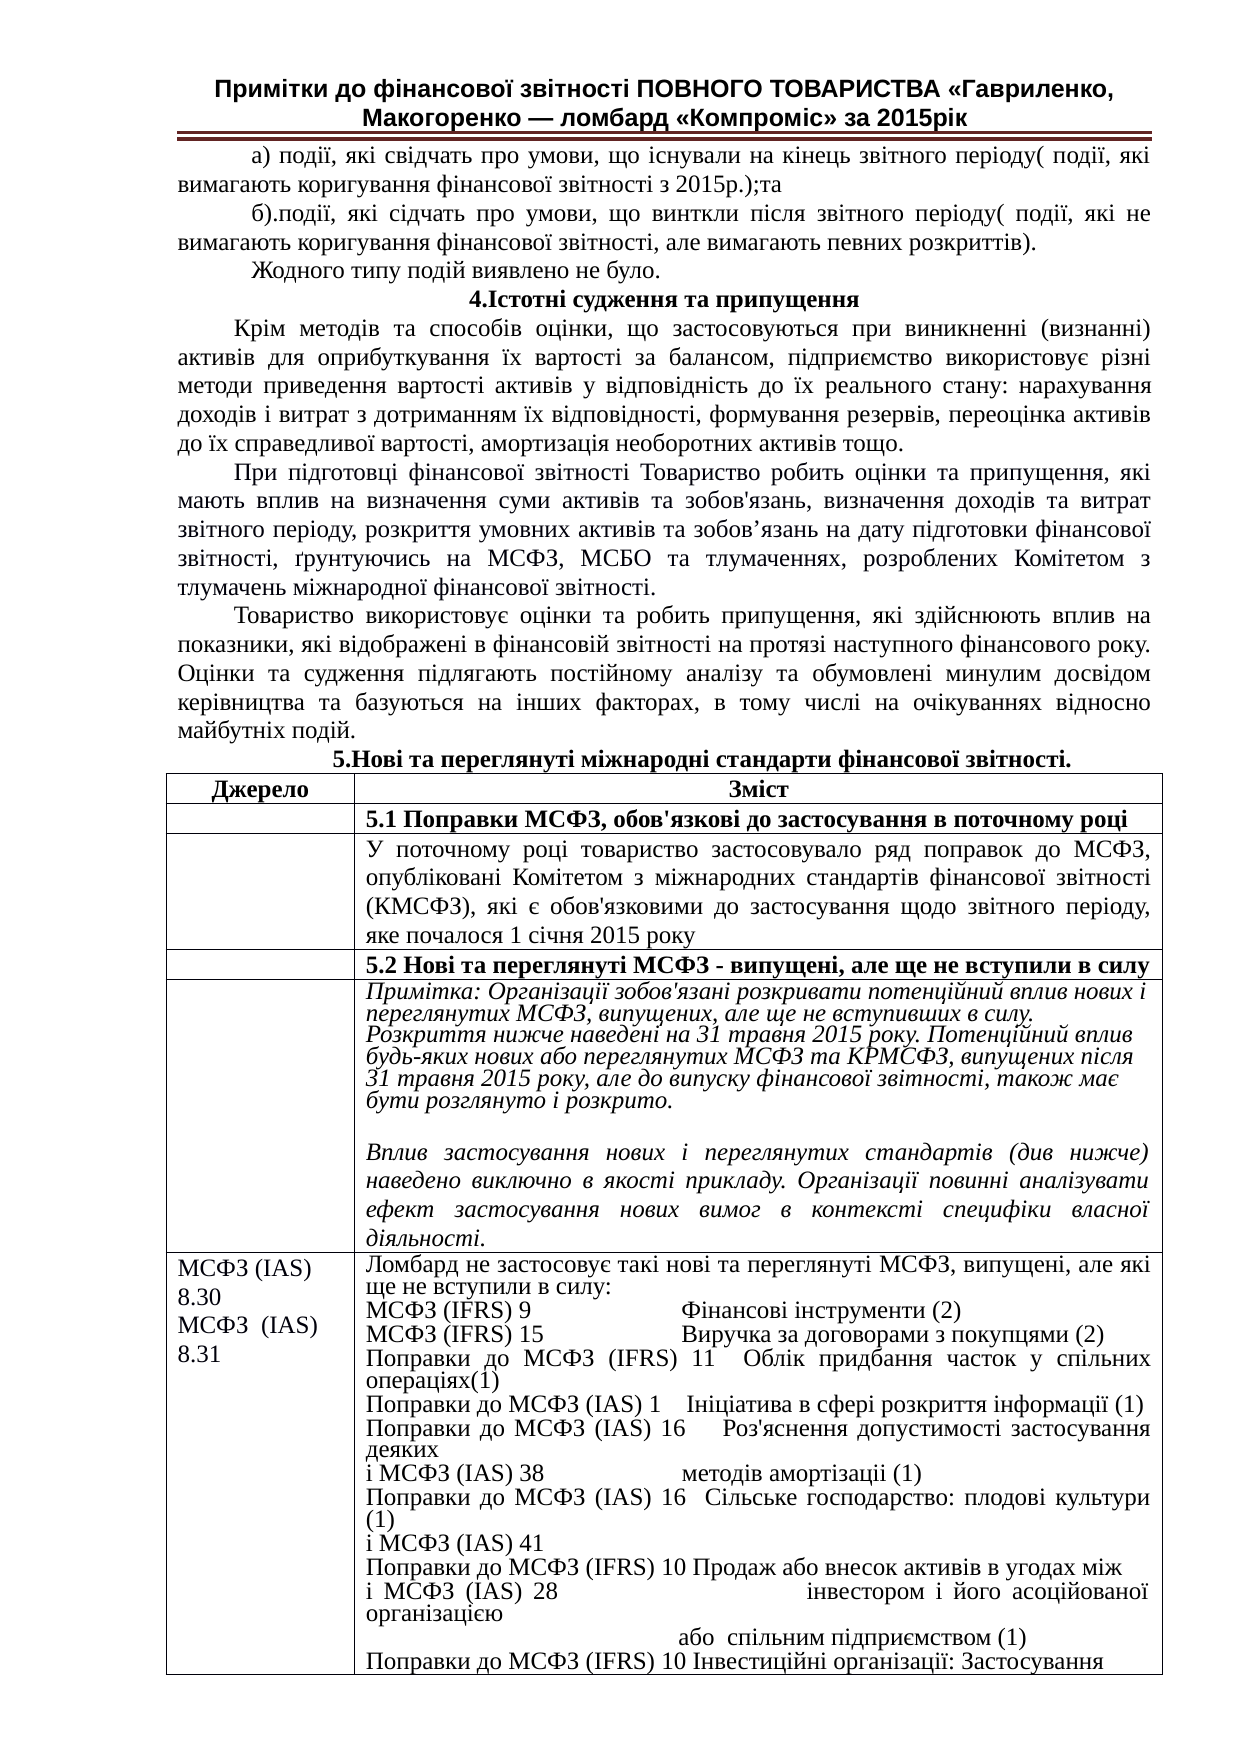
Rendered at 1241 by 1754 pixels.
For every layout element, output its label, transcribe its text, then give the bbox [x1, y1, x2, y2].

text При підготовці фінансової звітності Товариство робить оцінки та припущення, які мають вплив на визначення суми активів та зобов'язань, визначення доходів та витрат звітного періоду, розкриття умовних активів та зобов’язань на дату підготовки фінансової звітності, ґрунтуючись на МСФЗ, МСБО та тлумаченнях, розроблених Комітетом з тлумачень міжнародної фінансової звітності. [177, 457, 1152, 601]
table_header Джерело [167, 774, 354, 803]
table_cell 5.1 Поправки МСФЗ, обов'язкові до застосування в поточному році [355, 804, 1162, 833]
text 4.Істотні судження та припущення [177, 284, 1152, 313]
table_cell [167, 980, 354, 1252]
text Товариство використовує оцінки та робить припущення, які здійснюють вплив на показники, які відображені в фінансовій звітності на протязі наступного фінансового року. Оцінки та судження підлягають постійному аналізу та обумовлені минулим досвідом керівництва та базуються на інших факторах, в тому числі на очікуваннях відносно майбутніх подій. [177, 601, 1152, 744]
text б).події, які сідчать про умови, що винткли після звітного періоду( події, які не вимагають коригування фінансової звітності, але вимагають певних розкриттів). [177, 198, 1152, 256]
table_cell У поточному році товариство застосовувало ряд поправок до МСФЗ, опубліковані Комітетом з міжнародних стандартів фінансової звітності (КМСФЗ), які є обов'язковими до застосування щодо звітного періоду, яке почалося 1 січня 2015 року [355, 834, 1162, 949]
table_cell Ломбард не застосовує такі нові та переглянуті МСФЗ, випущені, але які ще не вступили в силу: МСФЗ (IFRS) 9 Фінансові інструменти (2) МСФЗ (IFRS) 15 Виручка за договорами з покупцями (2) Поправки до МСФЗ (IFRS) 11 Облік придбання часток у спільних операціях(1) Поправки до МСФЗ (IAS) 1 Ініціатива в сфері розкриття інформації (1) Поправки до МСФЗ (IAS) 16 Роз'яснення допустимості застосування деяких і МСФЗ (IAS) 38 методів амортізаціі (1) Поправки до МСФЗ (IAS) 16 Сільське господарство: плодові культури (1) і МСФЗ (IAS) 41 Поправки до МСФЗ (IFRS) 10 Продаж або внесок активів в угодах між і МСФЗ (IAS) 28 інвестором і його асоційованої організацією або спільним підприємством (1) Поправки до МСФЗ (IFRS) 10 Інвестиційні організації: Застосування [355, 1253, 1162, 1674]
table_cell [167, 804, 354, 833]
text Крім методів та способів оцінки, що застосовуються при виникненні (визнанні) активів для оприбуткування їх вартості за балансом, підприємство використовує різні методи приведення вартості активів у відповідність до їх реального стану: нарахування доходів і витрат з дотриманням їх відповідності, формування резервів, переоцінка активів до їх справедливої вартості, амортизація необоротних активів тощо. [177, 313, 1152, 457]
table_cell [167, 950, 354, 978]
text а) події, які свідчать про умови, що існували на кінець звітного періоду( події, які вимагають коригування фінансової звітності з 2015р.);та [177, 141, 1152, 198]
table_cell МСФЗ (IAS) 8.30 МСФЗ (IAS) 8.31 [167, 1253, 354, 1674]
table_cell 5.2 Нові та переглянуті МСФЗ - випущені, але ще не вступили в силу [355, 950, 1162, 978]
table_header Зміст [355, 774, 1162, 803]
table_cell [167, 834, 354, 949]
text Жодного типу подій виявлено не було. [177, 256, 1152, 284]
table_cell Примітка: Організації зобов'язані розкривати потенційний вплив нових і переглянутих МСФЗ, випущених, але ще не вступивших в силу. Розкриття нижче наведені на 31 травня 2015 року. Потенційний вплив будь-яких нових або переглянутих МСФЗ та КРМСФЗ, випущених після 31 травня 2015 року, але до випуску фінансової звітності, також має бути розглянуто і розкрито. Вплив застосування нових і переглянутих стандартів (див нижче) наведено виключно в якості прикладу. Організації повинні аналізувати ефект застосування нових вимог в контексті специфіки власної діяльності. [355, 980, 1162, 1252]
list 5.Нові та переглянуті міжнародні стандарти фінансової звітності. [215, 744, 1152, 773]
